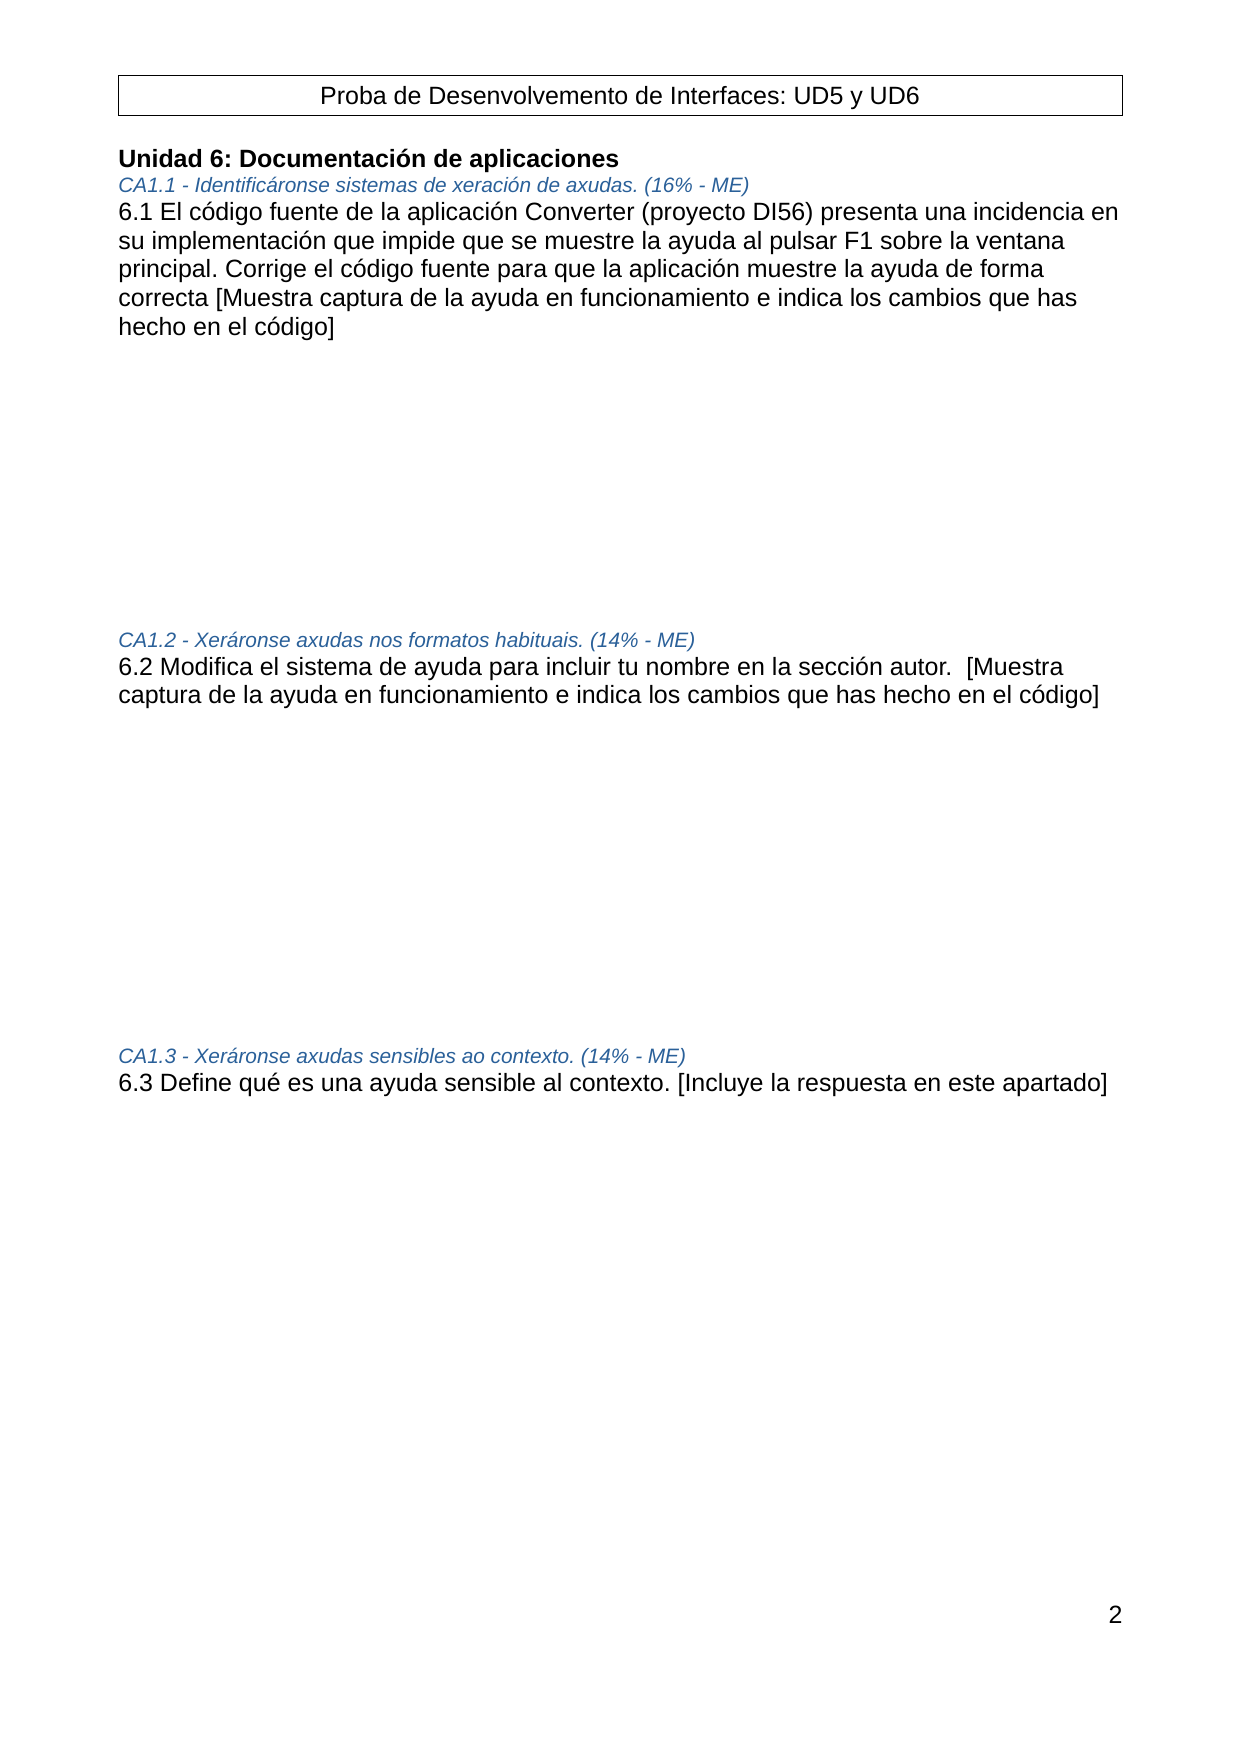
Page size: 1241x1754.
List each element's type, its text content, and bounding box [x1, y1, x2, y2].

text 6.2 Modifica el sistema de ayuda para incluir tu nombre en la sección autor. [Muestra captura de la ayuda en funcionamiento e indica los cambios que has hecho en el código] [118, 651, 1122, 709]
text 6.1 El código fuente de la aplicación Converter (proyecto DI56) presenta una incidencia en su implementación que impide que se muestre la ayuda al pulsar F1 sobre la ventana principal. Corrige el código fuente para que la aplicación muestre la ayuda de forma correcta [Muestra captura de la ayuda en funcionamiento e indica los cambios que has hecho en el código] [118, 197, 1122, 341]
text CA1.3 - Xeráronse axudas sensibles ao contexto. (14% - ME) [118, 1044, 1122, 1068]
text CA1.2 - Xeráronse axudas nos formatos habituais. (14% - ME) [118, 627, 1122, 651]
text 6.3 Define qué es una ayuda sensible al contexto. [Incluye la respuesta en este apartado] [118, 1068, 1122, 1096]
text Unidad 6: Documentación de aplicaciones [118, 144, 1122, 173]
text CA1.1 - Identificáronse sistemas de xeración de axudas. (16% - ME) [118, 173, 1122, 197]
